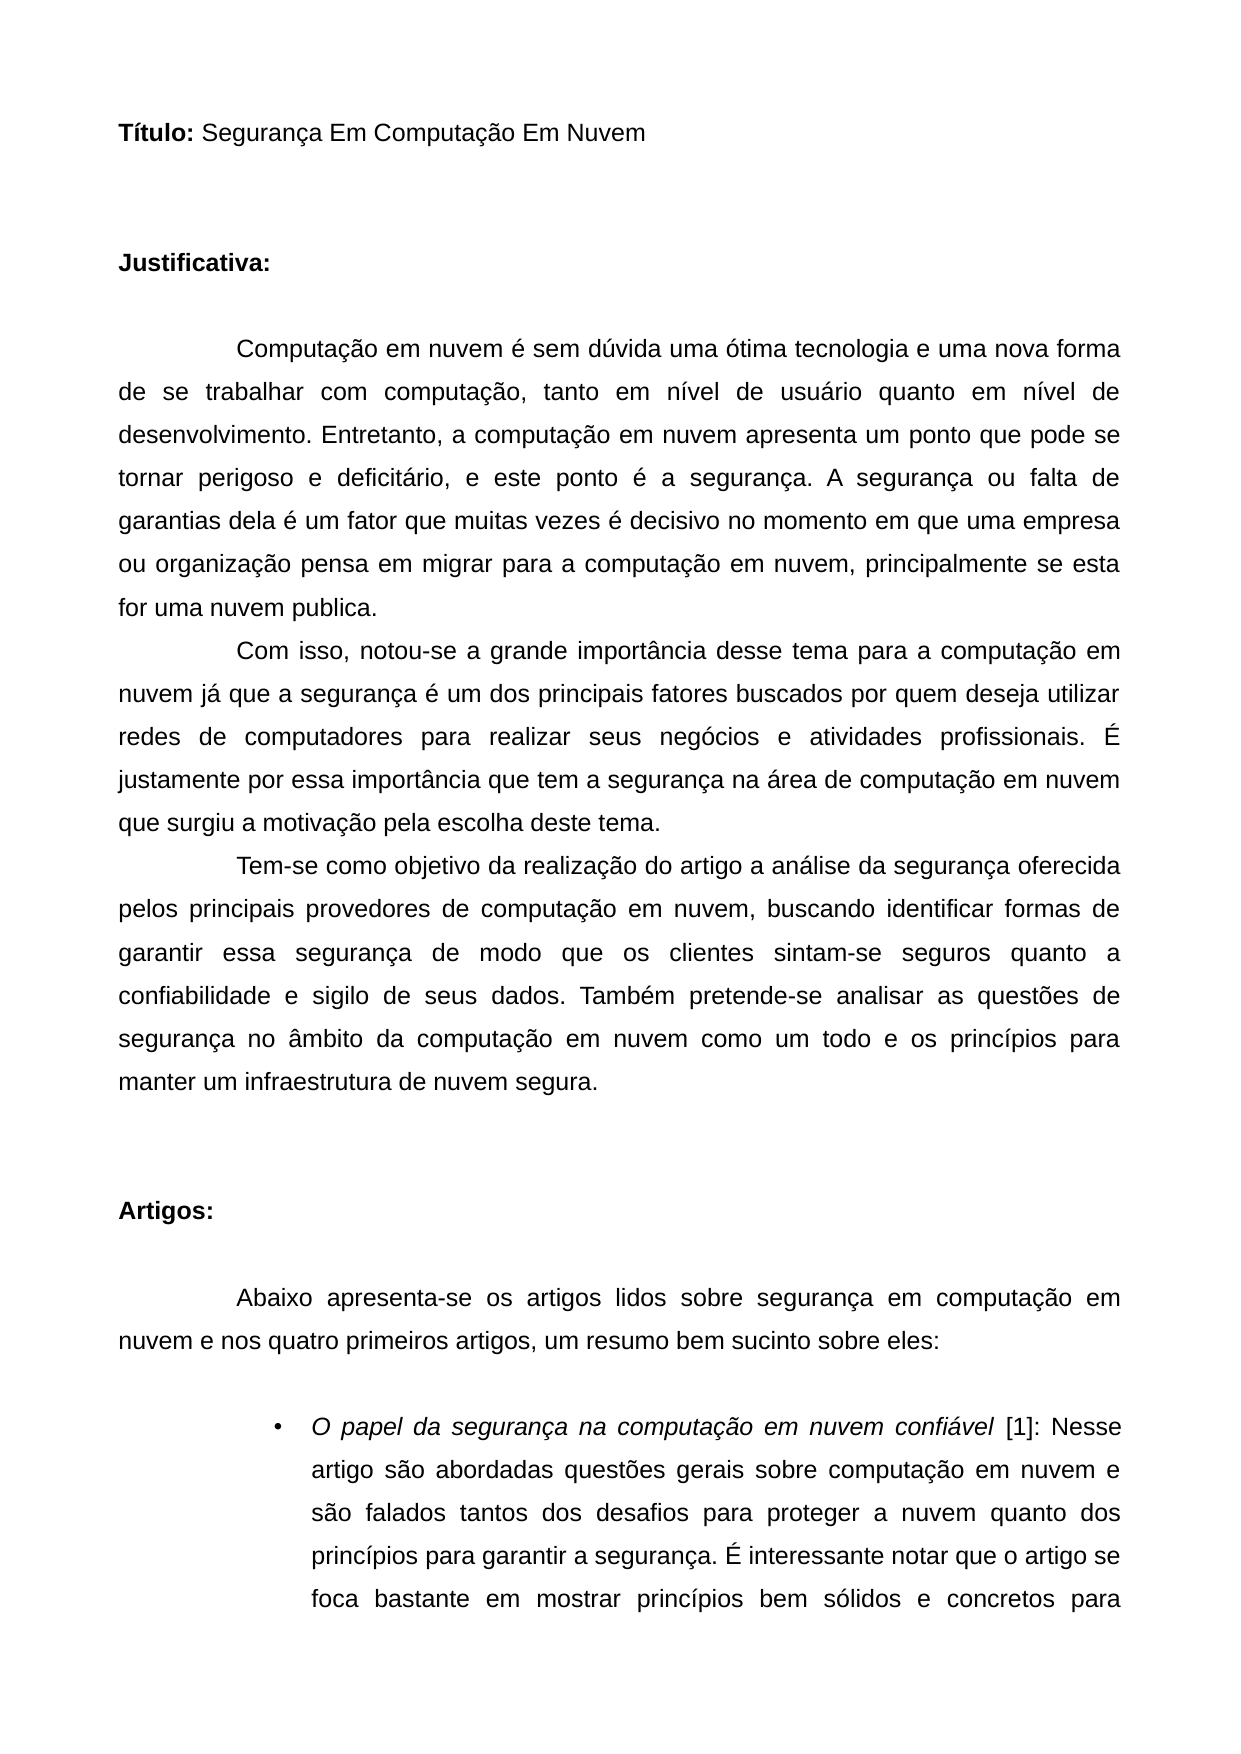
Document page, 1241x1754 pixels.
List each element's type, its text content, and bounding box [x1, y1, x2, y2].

text Computação em nuvem é sem dúvida uma ótima tecnologia e uma nova forma de se trabalhar com computação, tanto em nível de usuário quanto em nível de desenvolvimento. Entretanto, a computação em nuvem apresenta um ponto que pode se tornar perigoso e deficitário, e este ponto é a segurança. A segurança ou falta de garantias dela é um fator que muitas vezes é decisivo no momento em que uma empresa ou organização pensa em migrar para a computação em nuvem, principalmente se esta for uma nuvem publica. [118, 334, 1122, 621]
text Artigos: [118, 1196, 1122, 1225]
text Tem-se como objetivo da realização do artigo a análise da segurança oferecida pelos principais provedores de computação em nuvem, buscando identificar formas de garantir essa segurança de modo que os clientes sintam-se seguros quanto a confiabilidade e sigilo de seus dados. Também pretende-se analisar as questões de segurança no âmbito da computação em nuvem como um todo e os princípios para manter um infraestrutura de nuvem segura. [118, 851, 1122, 1096]
text Título: Segurança Em Computação Em Nuvem [118, 118, 1122, 147]
text Com isso, notou-se a grande importância desse tema para a computação em nuvem já que a segurança é um dos principais fatores buscados por quem deseja utilizar redes de computadores para realizar seus negócios e atividades profissionais. É justamente por essa importância que tem a segurança na área de computação em nuvem que surgiu a motivação pela escolha deste tema. [118, 636, 1122, 837]
list O papel da segurança na computação em nuvem confiável [1]: Nesse artigo são abordadas questões gerais sobre computação em nuvem e são falados tantos dos desafios para proteger a nuvem quanto dos princípios para garantir a segurança. É interessante notar que o artigo se foca bastante em mostrar princípios bem sólidos e concretos para [274, 1412, 1122, 1613]
text Justificativa: [118, 247, 1122, 276]
text Abaixo apresenta-se os artigos lidos sobre segurança em computação em nuvem e nos quatro primeiros artigos, um resumo bem sucinto sobre eles: [118, 1282, 1122, 1354]
